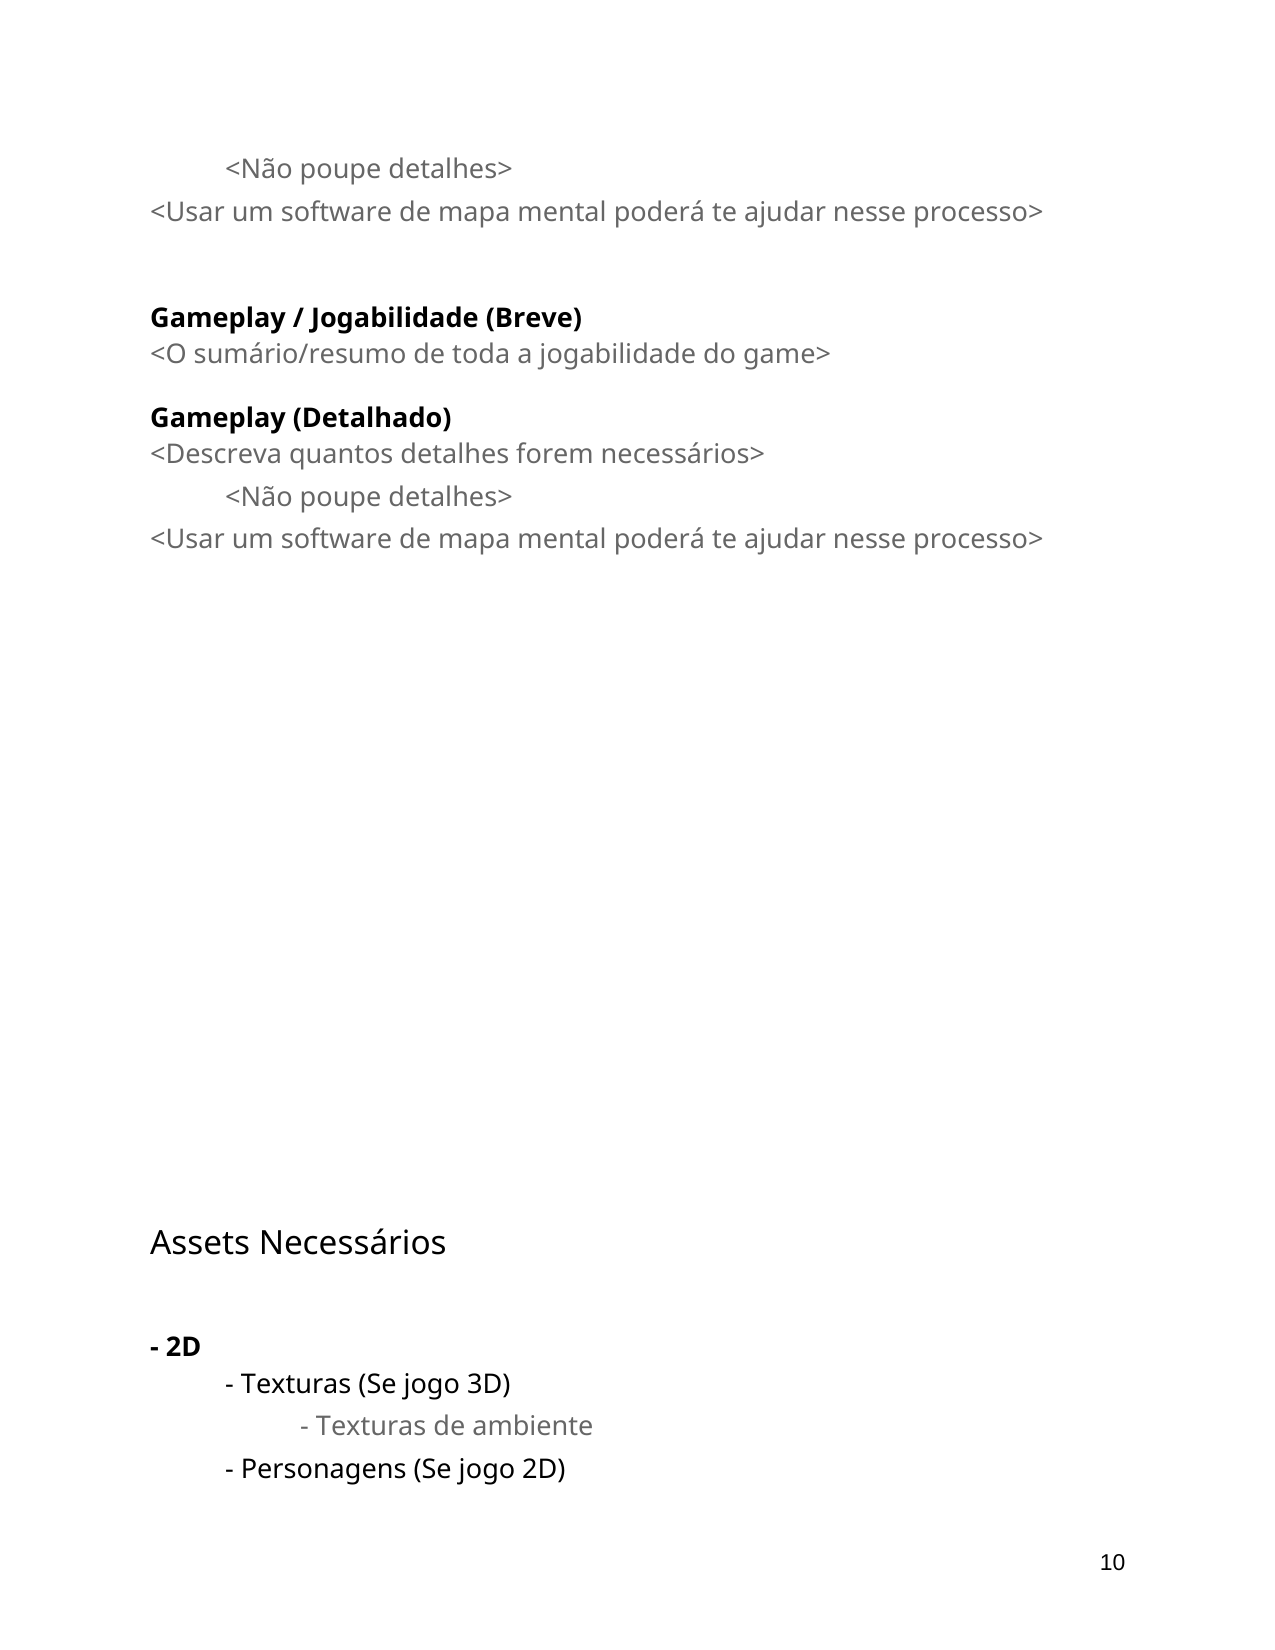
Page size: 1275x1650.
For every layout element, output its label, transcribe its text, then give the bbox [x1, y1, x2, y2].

text <Não poupe detalhes> [150, 477, 1125, 514]
text <Usar um software de mapa mental poderá te ajudar nesse processo> [150, 192, 1125, 229]
text - Texturas de ambiente [150, 1407, 1125, 1444]
text - Texturas (Se jogo 3D) [150, 1364, 1125, 1401]
subtitle Gameplay / Jogabilidade (Breve) [150, 298, 1125, 335]
subtitle - 2D [150, 1328, 1125, 1364]
text <Descreva quantos detalhes forem necessários> [150, 435, 1125, 472]
text <Não poupe detalhes> [150, 150, 1125, 187]
text <Usar um software de mapa mental poderá te ajudar nesse processo> [150, 520, 1125, 557]
text - Personagens (Se jogo 2D) [150, 1449, 1125, 1486]
subtitle Assets Necessários [150, 1219, 1125, 1264]
subtitle Gameplay (Detalhado) [150, 398, 1125, 435]
text <O sumário/resumo de toda a jogabilidade do game> [150, 335, 1125, 372]
